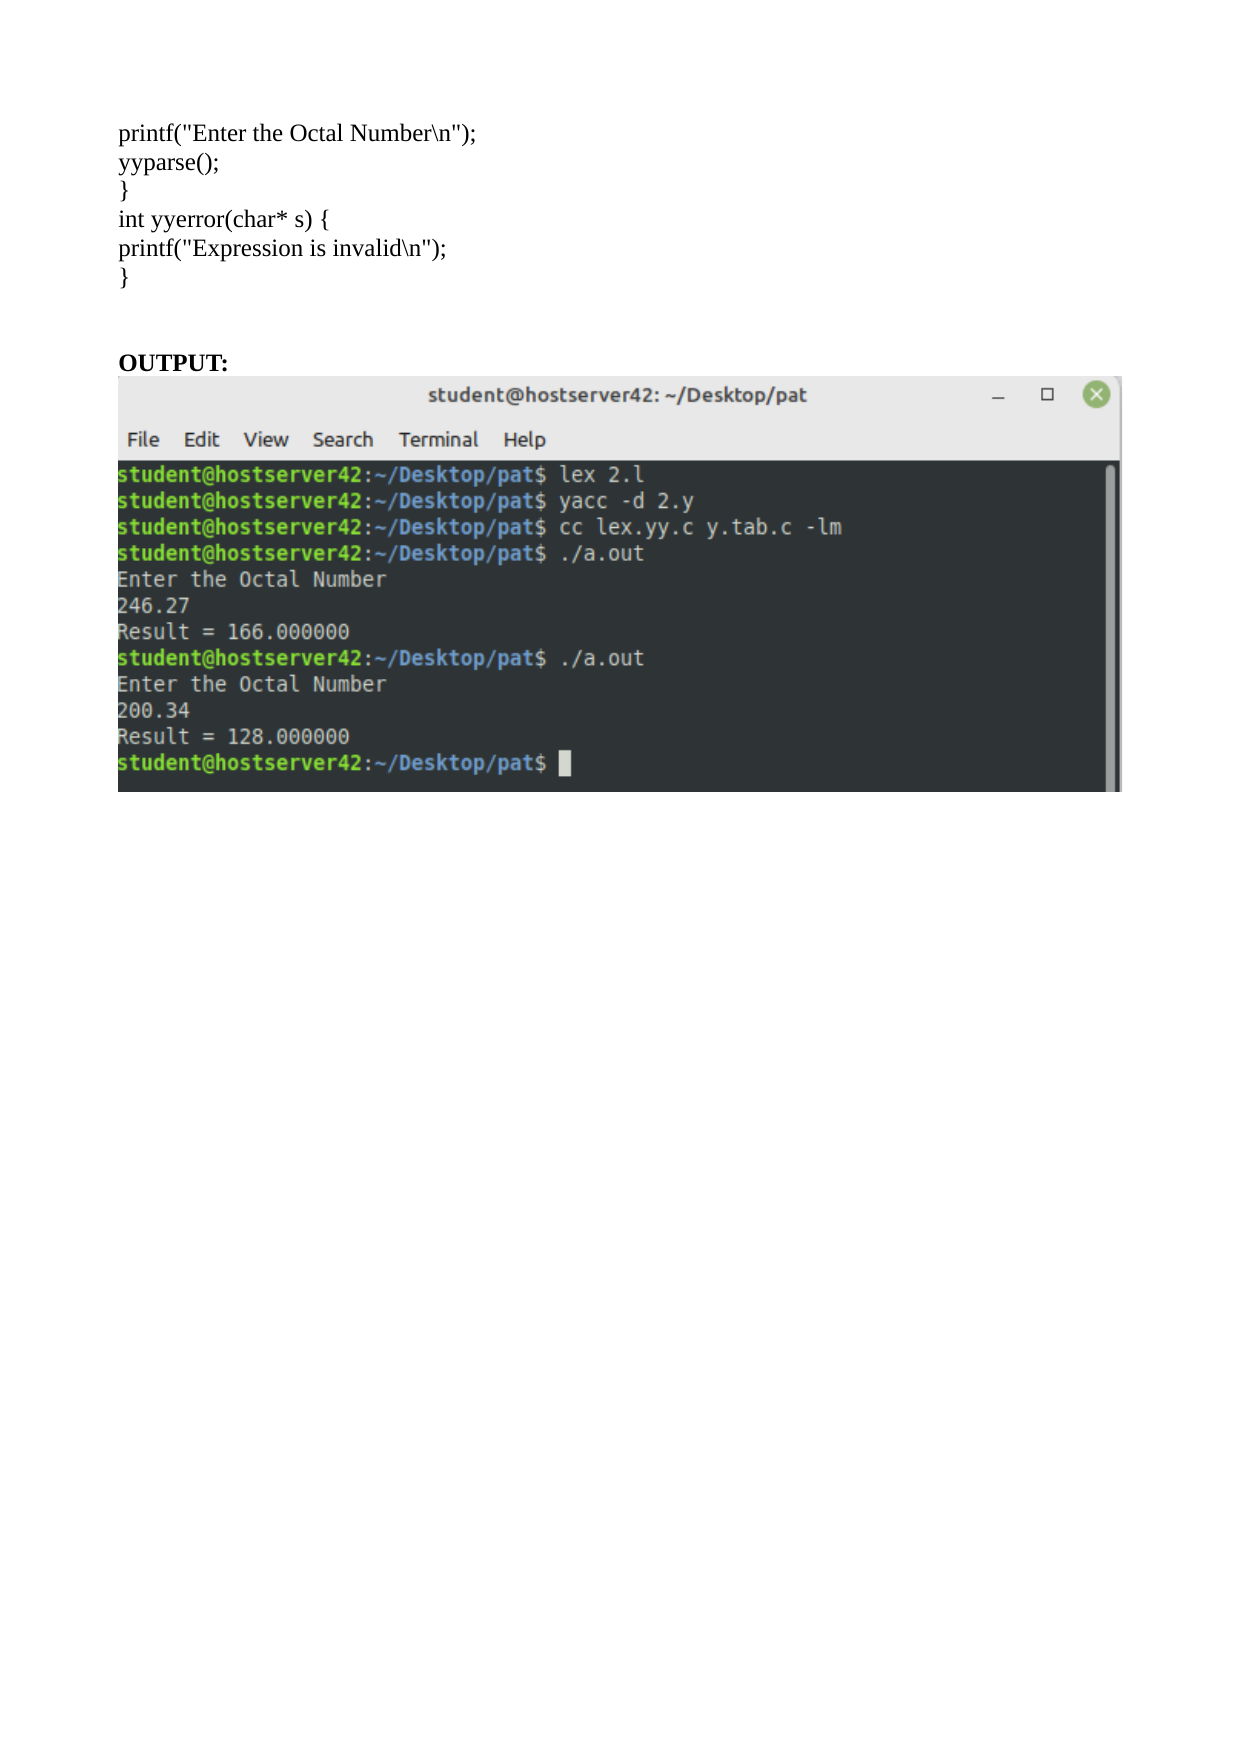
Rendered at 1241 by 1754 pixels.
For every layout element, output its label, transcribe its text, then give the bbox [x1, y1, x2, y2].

text OUTPUT: [118, 348, 1122, 376]
text yyparse(); [118, 147, 1122, 176]
text printf("Expression is invalid\n"); [118, 233, 1122, 262]
text int yyerror(char* s) { [118, 204, 1122, 233]
text } [118, 176, 1122, 204]
text printf("Enter the Octal Number\n"); [118, 118, 1122, 147]
picture [118, 376, 1123, 792]
text } [118, 262, 1122, 291]
